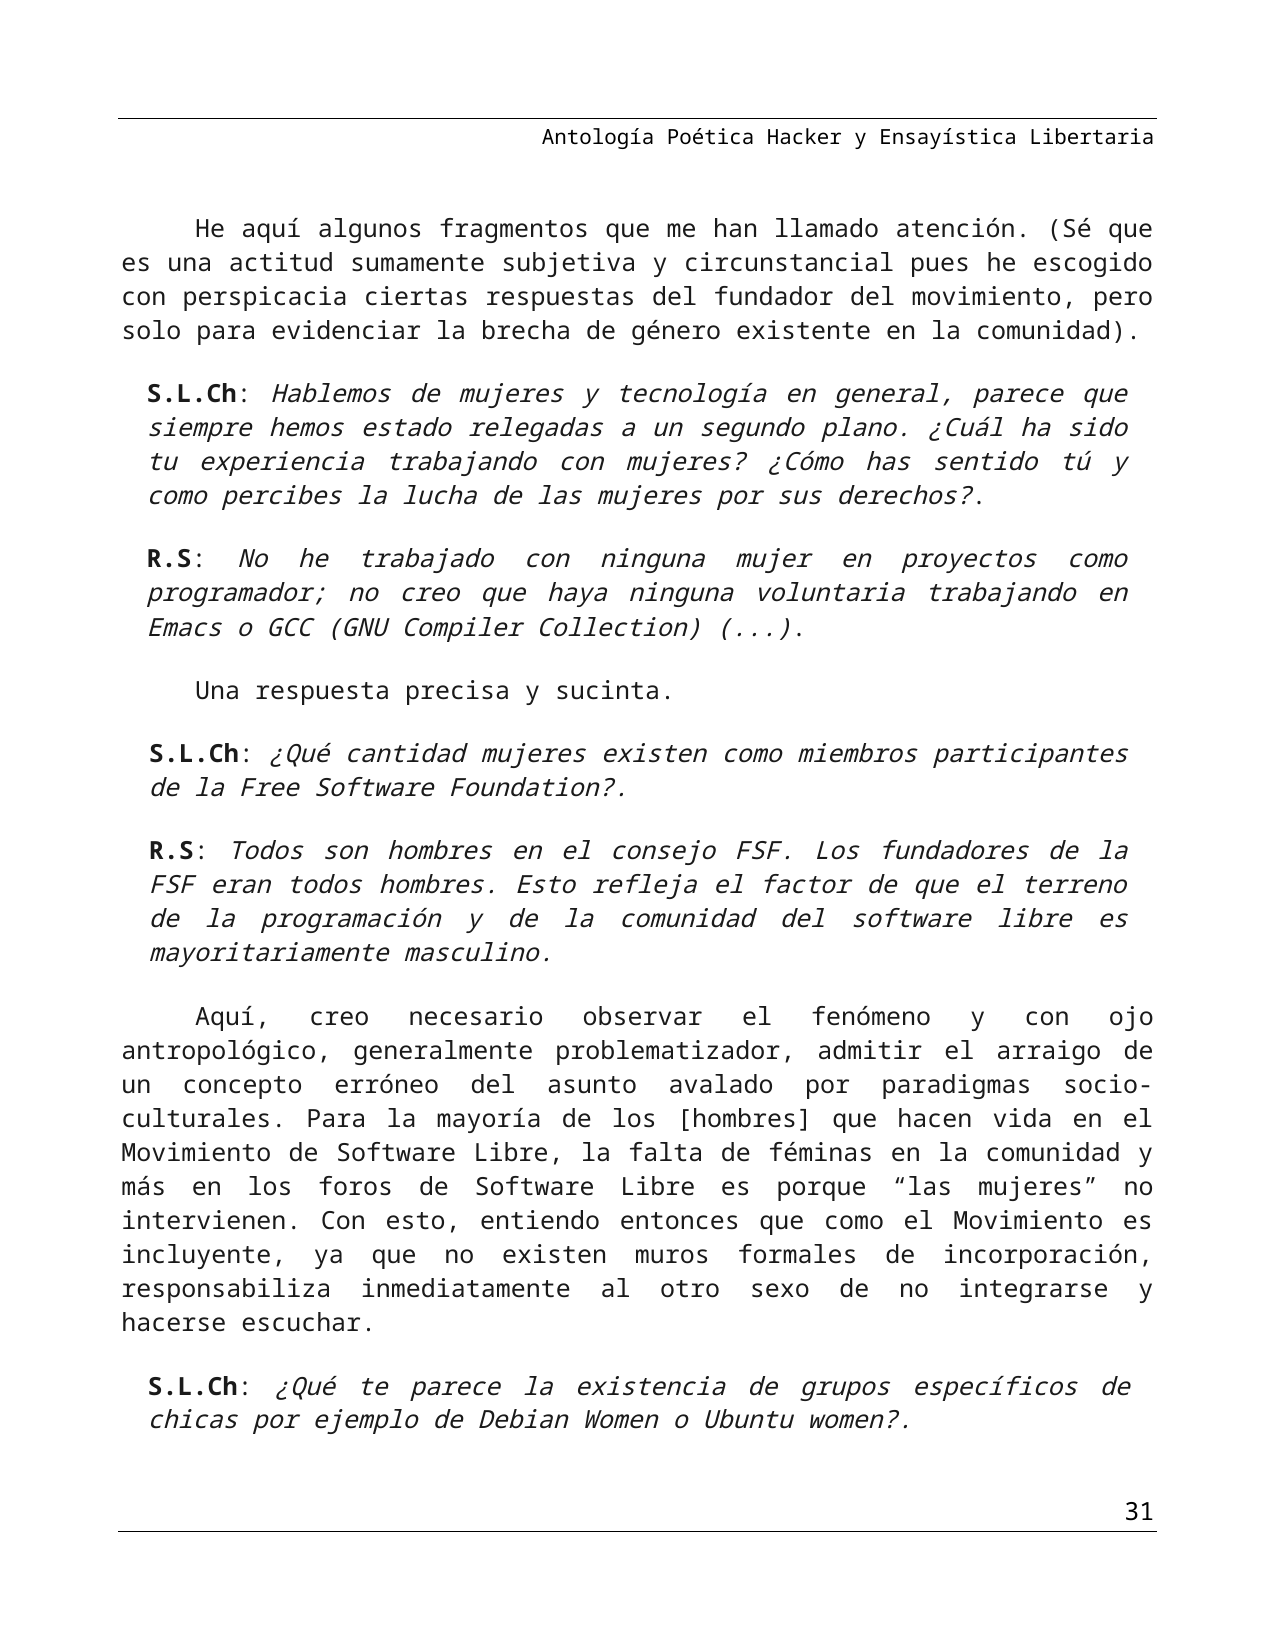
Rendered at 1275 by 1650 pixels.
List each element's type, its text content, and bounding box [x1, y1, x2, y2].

text S.L.Ch: ¿Qué te parece la existencia de grupos específicos de chicas por ejemplo de Debian Women o Ubuntu women?. [147, 1368, 1133, 1436]
text R.S: Todos son hombres en el consejo FSF. Los fundadores de la FSF eran todos hombres. Esto refleja el factor de que el terreno de la programación y de la comunidad del software libre es mayoritariamente masculino. [148, 833, 1131, 969]
text S.L.Ch: ¿Qué cantidad mujeres existen como miembros participantes de la Free Software Foundation?. [148, 736, 1131, 804]
text Una respuesta precisa y sucinta. [121, 672, 1154, 706]
text S.L.Ch: Hablemos de mujeres y tecnología en general, parece que siempre hemos estado relegadas a un segundo plano. ¿Cuál ha sido tu experiencia trabajando con mujeres? ¿Cómo has sentido tú y como percibes la lucha de las mujeres por sus derechos?. [146, 376, 1131, 512]
text R.S: No he trabajado con ninguna mujer en proyectos como programador; no creo que haya ninguna voluntaria trabajando en Emacs o GCC (GNU Compiler Collection) (...). [146, 541, 1131, 643]
text Aquí, creo necesario observar el fenómeno y con ojo antropológico, generalmente problematizador, admitir el arraigo de un concepto erróneo del asunto avalado por paradigmas socio-culturales. Para la mayoría de los [hombres] que hacen vida en el Movimiento de Software Libre, la falta de féminas en la comunidad y más en los foros de Software Libre es porque “las mujeres” no intervienen. Con esto, entiendo entonces que como el Movimiento es incluyente, ya que no existen muros formales de incorporación, responsabiliza inmediatamente al otro sexo de no integrarse y hacerse escuchar. [121, 998, 1154, 1339]
text He aquí algunos fragmentos que me han llamado atención. (Sé que es una actitud sumamente subjetiva y circunstancial pues he escogido con perspicacia ciertas respuestas del fundador del movimiento, pero solo para evidenciar la brecha de género existente en la comunidad). [121, 210, 1154, 346]
